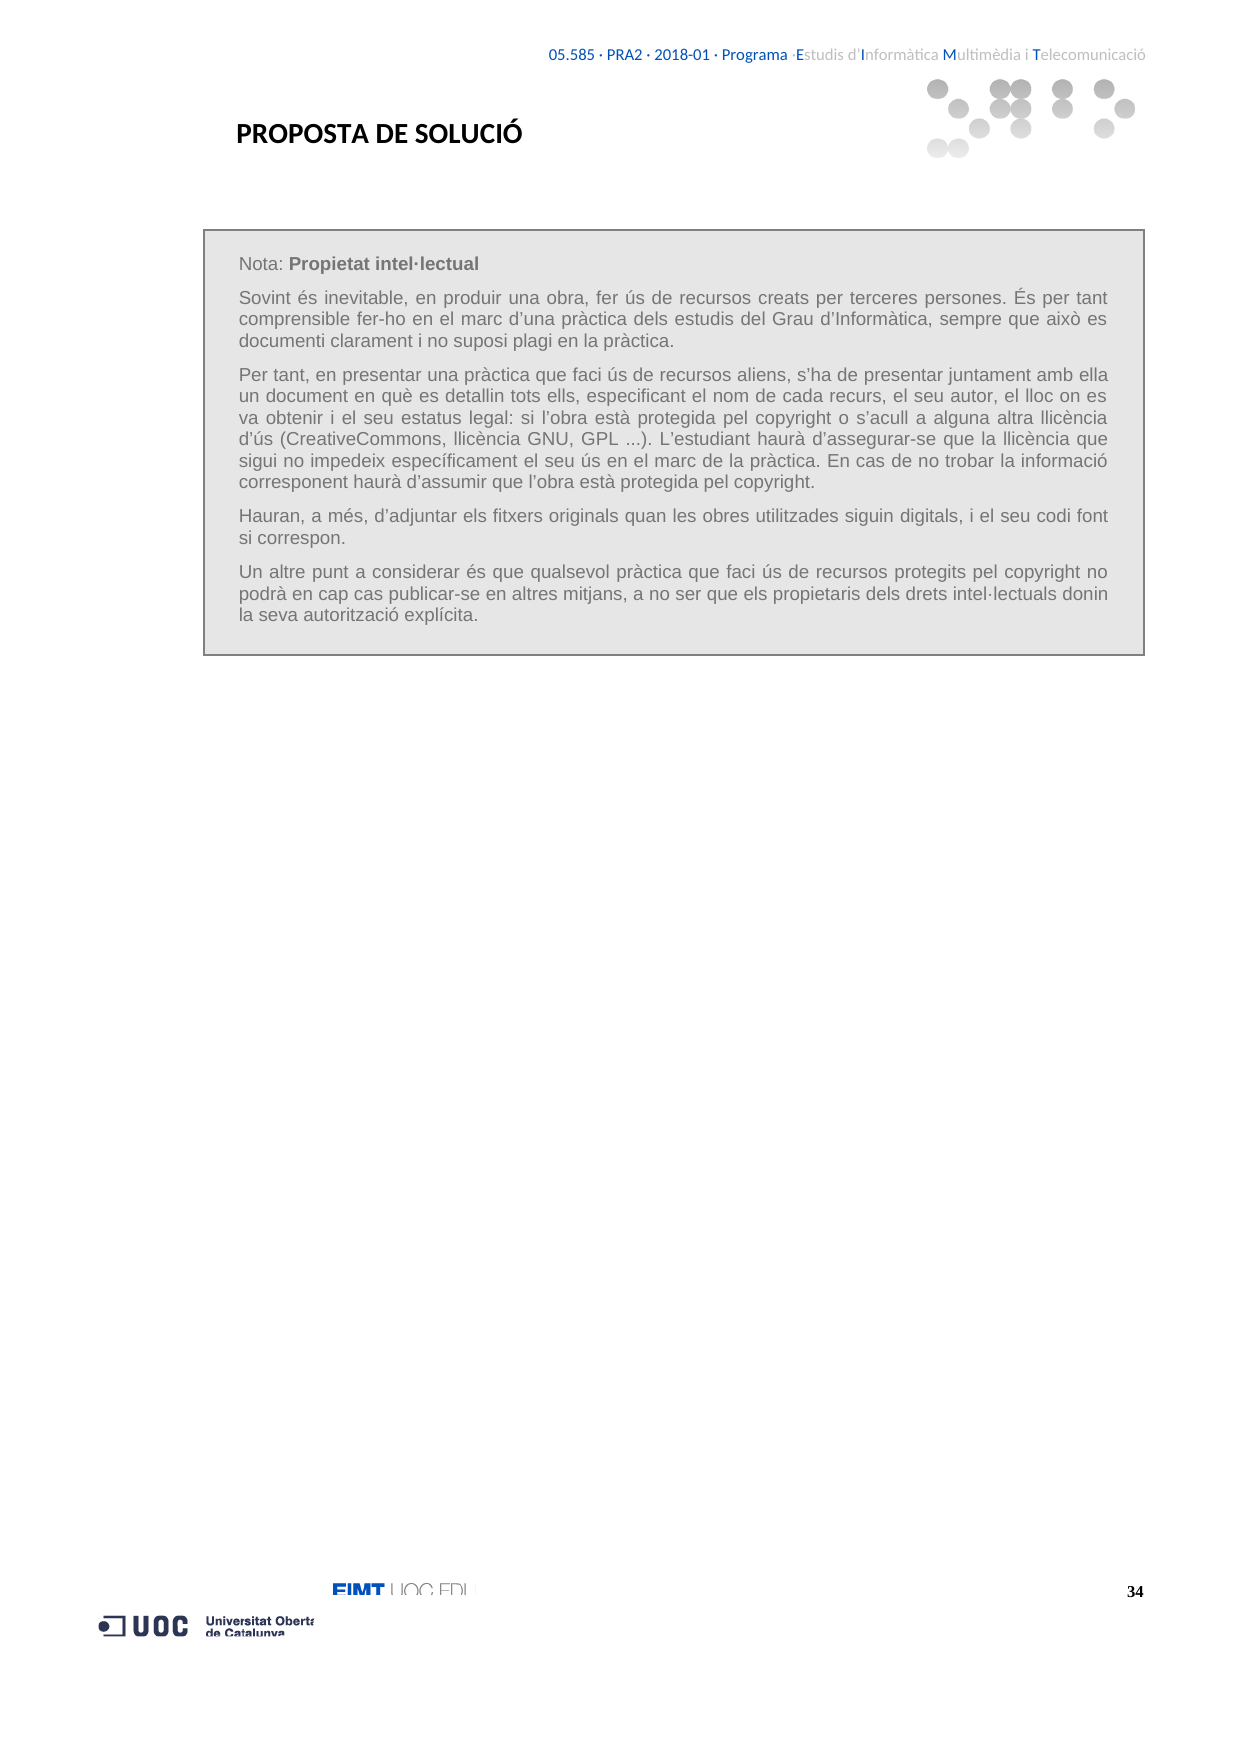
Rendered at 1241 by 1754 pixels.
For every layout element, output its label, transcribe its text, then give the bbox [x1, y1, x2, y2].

picture [116, 1615, 316, 1639]
picture [333, 1583, 476, 1598]
picture [927, 70, 1135, 168]
table_header Nota: Propietat intel·lectual Sovint és inevitable, en produir una obra, fer ús de recursos creats per terceres persones. És per tant comprensible fer-ho en el marc d’una pràctica dels estudis del Grau d’Informàtica, sempre que això es documenti clarament i no suposi plagi en la pràctica. Per tant, en presentar una pràctica que faci ús de recursos aliens, s’ha de presentar juntament amb ella un document en què es detallin tots ells, especificant el nom de cada recurs, el seu autor, el lloc on es va obtenir i el seu estatus legal: si l’obra està protegida pel copyright o s’acull a alguna altra llicència d’ús (CreativeCommons, llicència GNU, GPL ...). L’estudiant haurà d’assegurar-se que la llicència que sigui no impedeix específicament el seu ús en el marc de la pràctica. En cas de no trobar la informació corresponent haurà d’assumir que l’obra està protegida pel copyright. Hauran, a més, d’adjuntar els fitxers originals quan les obres utilitzades siguin digitals, i el seu codi font si correspon. Un altre punt a considerar és que qualsevol pràctica que faci ús de recursos protegits pel copyright no podrà en cap cas publicar-se en altres mitjans, a no ser que els propietaris dels drets intel·lectuals donin la seva autorització explícita. [205, 231, 1143, 654]
